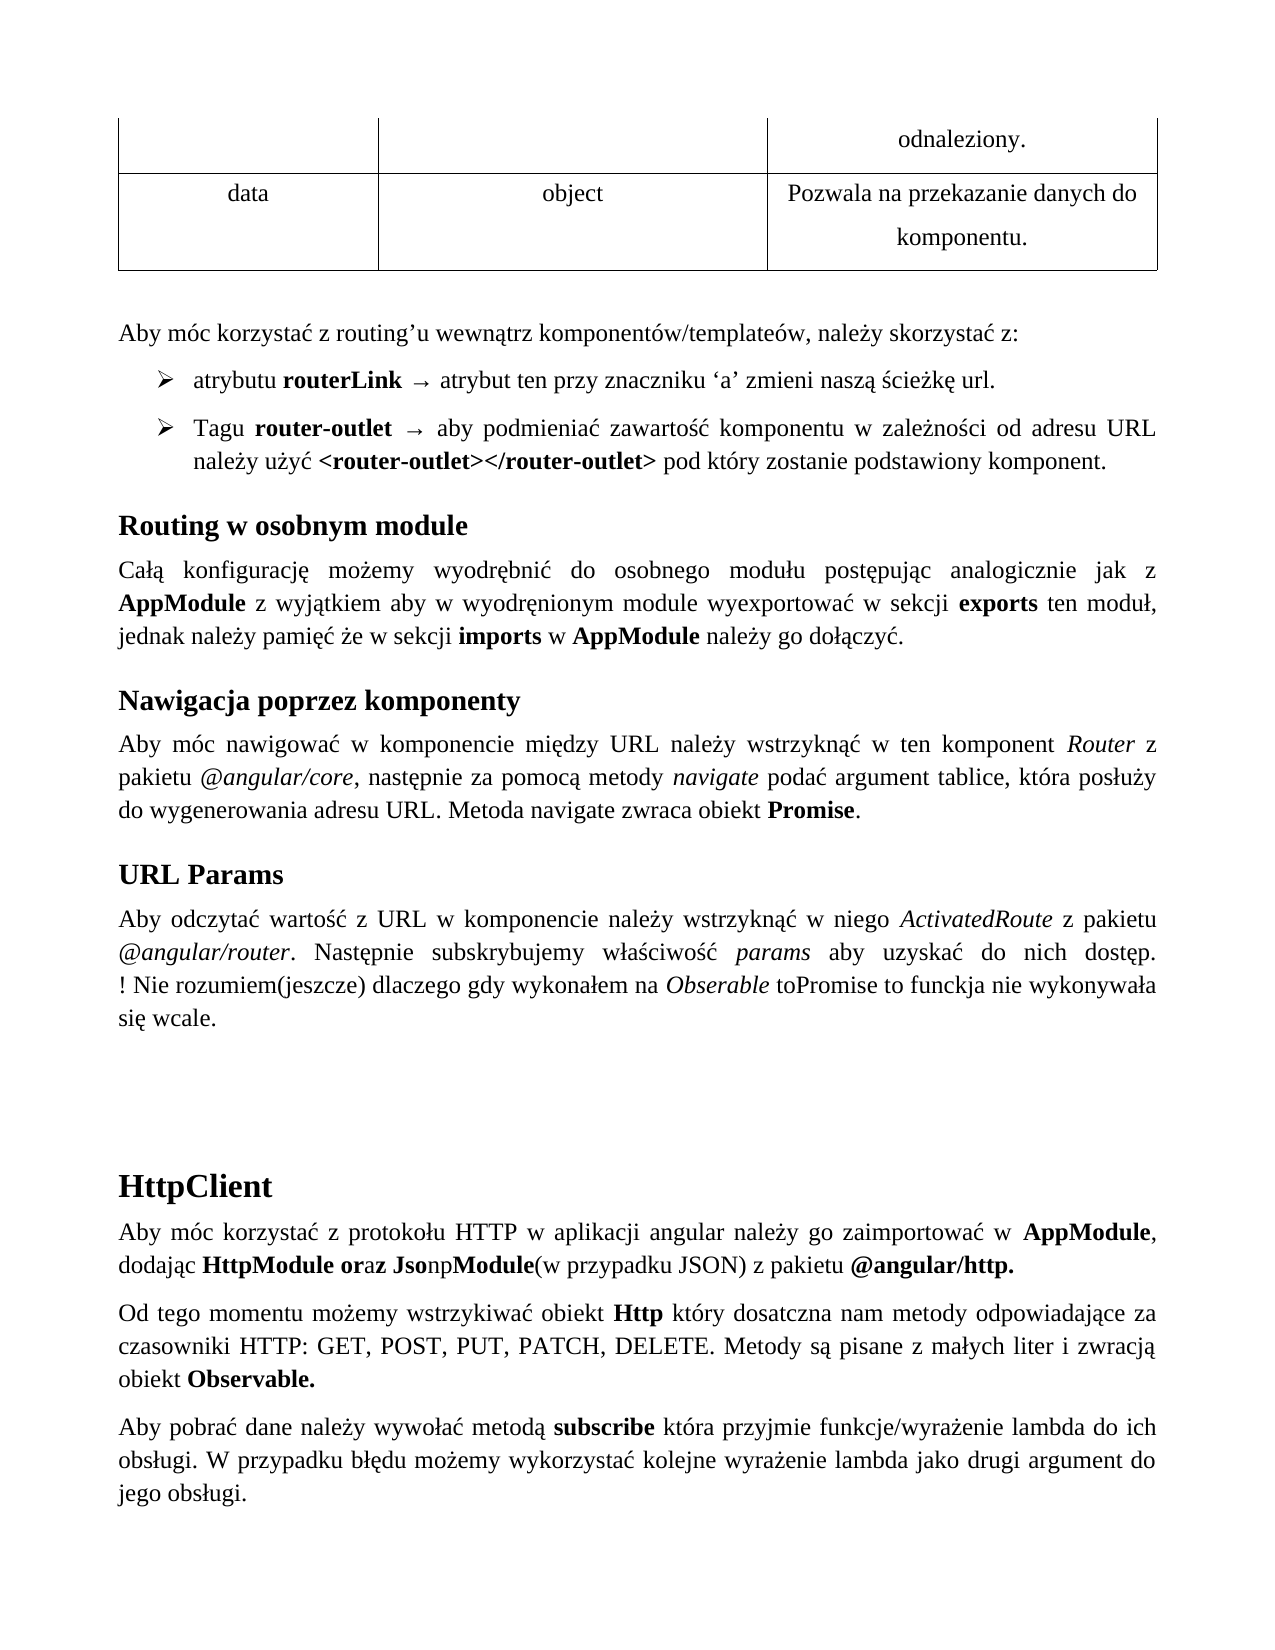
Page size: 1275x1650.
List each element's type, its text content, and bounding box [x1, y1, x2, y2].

table_cell [379, 118, 767, 173]
subtitle HttpClient [118, 1166, 1157, 1205]
table_cell odnaleziony. [768, 118, 1157, 173]
table_cell object [379, 174, 767, 270]
list Tagu router-outlet → aby podmieniać zawartość komponentu w zależności od adresu URL należy użyć <router-outlet></router-outlet> pod który zostanie podstawiony komponent. [156, 413, 1157, 475]
text Aby pobrać dane należy wywołać metodą subscribe która przyjmie funkcje/wyrażenie lambda do ich obsługi. W przypadku błędu możemy wykorzystać kolejne wyrażenie lambda jako drugi argument do jego obsługi. [118, 1412, 1157, 1507]
table_cell data [119, 174, 378, 270]
subtitle URL Params [118, 857, 1157, 891]
subtitle Nawigacja poprzez komponenty [118, 683, 1157, 717]
list atrybutu routerLink → atrybut ten przy znaczniku ‘a’ zmieni naszą ścieżkę url. [156, 366, 1157, 394]
subtitle Routing w osobnym module [118, 508, 1157, 542]
table_cell Pozwala na przekazanie danych do komponentu. [768, 174, 1157, 270]
text Aby móc nawigować w komponencie między URL należy wstrzyknąć w ten komponent Router z pakietu @angular/core, następnie za pomocą metody navigate podać argument tablice, która posłuży do wygenerowania adresu URL. Metoda navigate zwraca obiekt Promise. [118, 729, 1157, 824]
text Aby odczytać wartość z URL w komponencie należy wstrzyknąć w niego ActivatedRoute z pakietu @angular/router. Następnie subskrybujemy właściwość params aby uzyskać do nich dostęp. ! Nie rozumiem(jeszcze) dlaczego gdy wykonałem na Obserable toPromise to funckja nie wykonywała się wcale. [118, 904, 1157, 1031]
table_cell [119, 118, 378, 173]
text Aby móc korzystać z protokołu HTTP w aplikacji angular należy go zaimportować w AppModule, dodając HttpModule oraz JsonpModule(w przypadku JSON) z pakietu @angular/http. [118, 1217, 1157, 1279]
text Całą konfigurację możemy wyodrębnić do osobnego modułu postępując analogicznie jak z AppModule z wyjątkiem aby w wyodręnionym module wyexportować w sekcji exports ten moduł, jednak należy pamięć że w sekcji imports w AppModule należy go dołączyć. [118, 555, 1157, 649]
text Aby móc korzystać z routing’u wewnątrz komponentów/templateów, należy skorzystać z: [118, 318, 1157, 347]
text Od tego momentu możemy wstrzykiwać obiekt Http który dosatczna nam metody odpowiadające za czasowniki HTTP: GET, POST, PUT, PATCH, DELETE. Metody są pisane z małych liter i zwracją obiekt Observable. [118, 1298, 1157, 1393]
